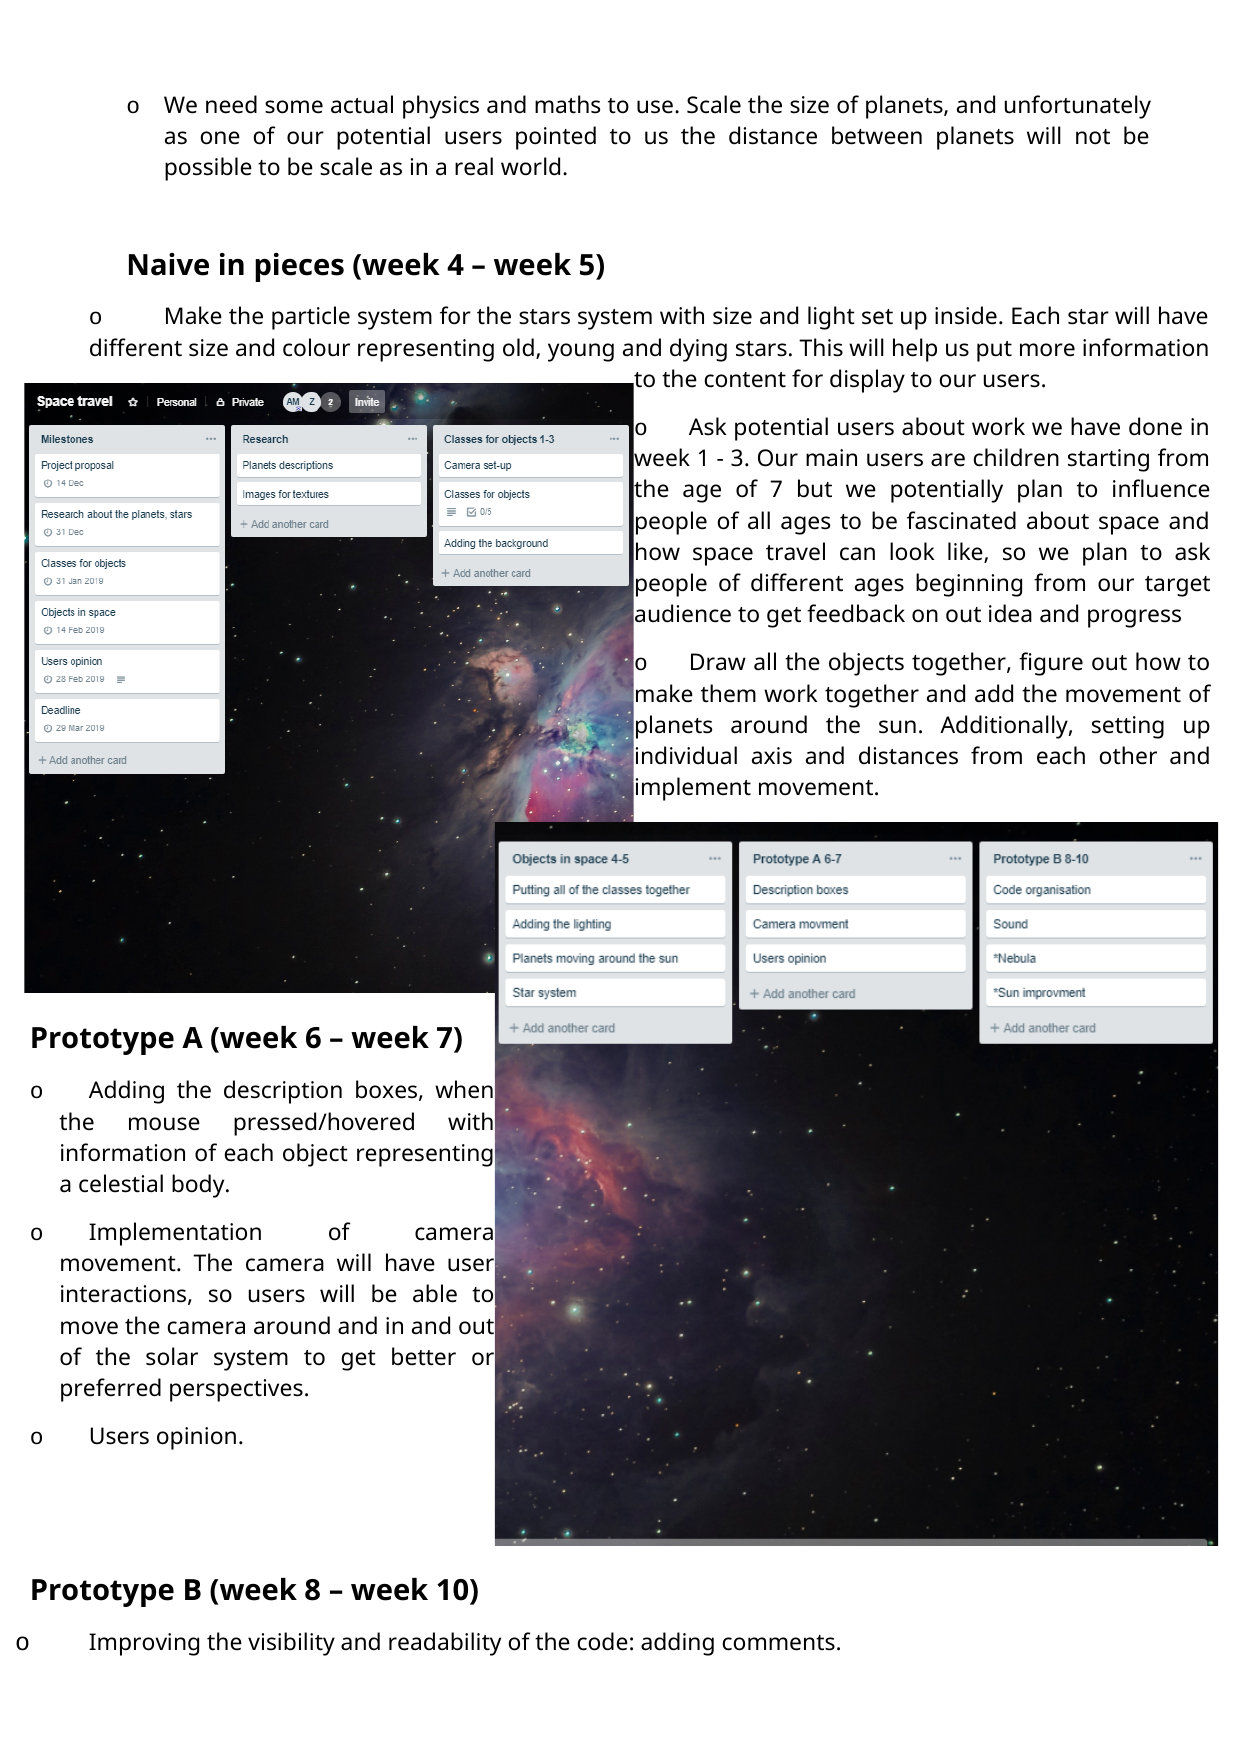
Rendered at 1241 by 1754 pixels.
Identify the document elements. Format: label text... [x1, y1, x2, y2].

list Users opinion. [29, 1420, 494, 1451]
list Adding the description boxes, when the mouse pressed/hovered with information of each object representing a celestial body. [29, 1074, 494, 1199]
text Prototype B (week 8 – week 10) [0, 1569, 1152, 1609]
list We need some actual physics and maths to use. Scale the size of planets, and unfortunately as one of our potential users pointed to us the distance between planets will not be possible to be scale as in a real world. [126, 89, 1152, 182]
list Draw all the objects together, figure out how to make them work together and add the movement of planets around the sun. Additionally, setting up individual axis and distances from each other and implement movement. [634, 646, 1211, 803]
text Naive in pieces (week 4 – week 5) [89, 244, 1152, 283]
list Ask potential users about work we have done in week 1 - 3. Our main users are children starting from the age of 7 but we potentially plan to influence people of all ages to be fascinated about space and how space travel can look like, so we plan to ask people of different ages beginning from our target audience to get feedback on out idea and progress [634, 411, 1211, 629]
list Implementation of camera movement. The camera will have user interactions, so users will be able to move the camera around and in and out of the solar system to get better or preferred perspectives. [29, 1216, 494, 1403]
list Make the particle system for the stars system with size and light set up inside. Each star will have different size and colour representing old, young and dying stars. This will help us put more information to the content for display to our users. [89, 300, 1211, 394]
text Prototype A (week 6 – week 7) [29, 993, 494, 1057]
list Improving the visibility and readability of the code: adding comments. [15, 1626, 1152, 1658]
